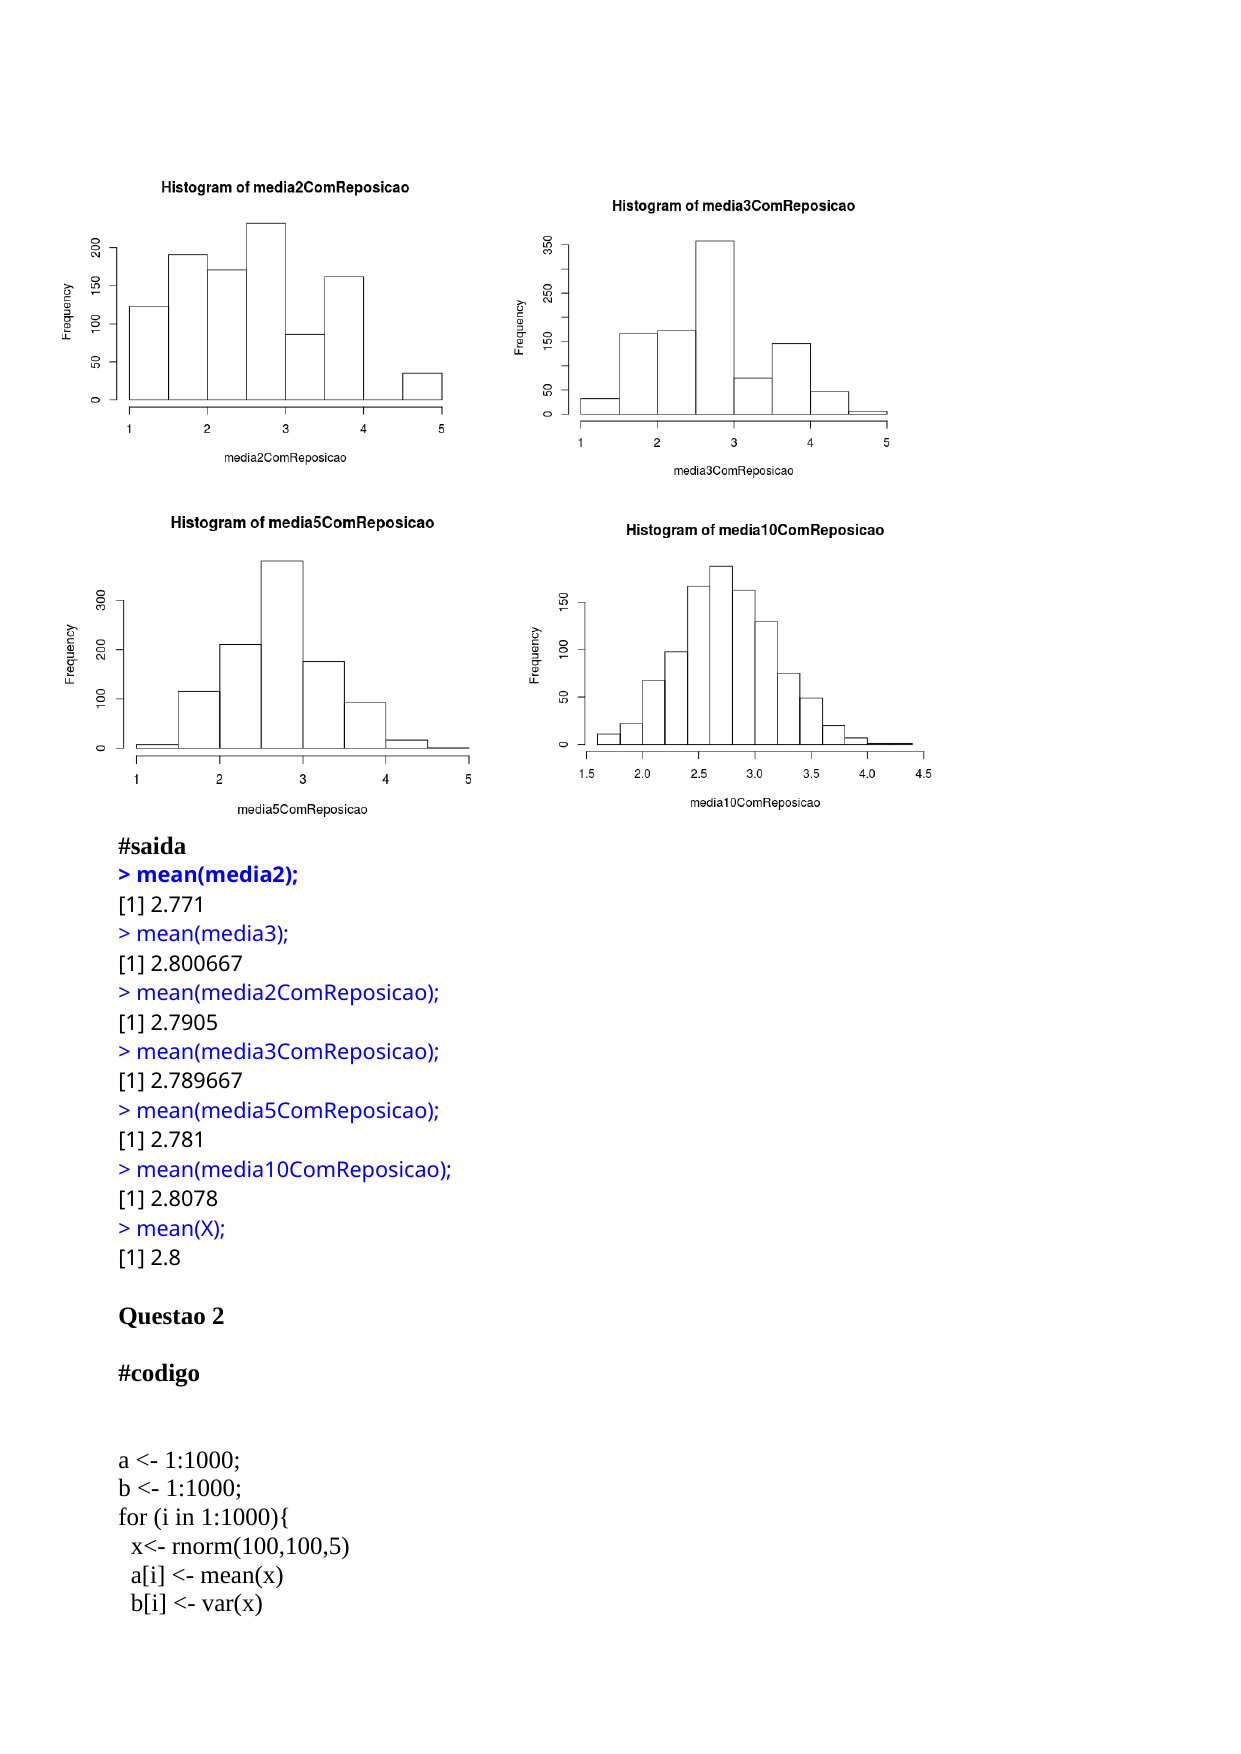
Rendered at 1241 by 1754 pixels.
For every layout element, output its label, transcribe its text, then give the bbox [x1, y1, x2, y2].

text x<- rnorm(100,100,5) [118, 1531, 1122, 1560]
text [1] 2.781 [118, 1125, 1122, 1154]
text Questao 2 [118, 1301, 1122, 1330]
text > mean(media3); [118, 918, 1122, 948]
text > mean(X); [118, 1213, 1122, 1243]
picture [62, 157, 482, 474]
text [1] 2.789667 [118, 1066, 1122, 1095]
text > mean(media5ComReposicao); [118, 1095, 1122, 1125]
text b <- 1:1000; [118, 1473, 1122, 1502]
text [1] 2.800667 [118, 948, 1122, 977]
text > mean(media2); [118, 859, 1122, 889]
text > mean(media3ComReposicao); [118, 1036, 1122, 1066]
text [1] 2.8078 [118, 1184, 1122, 1213]
text [1] 2.771 [118, 889, 1122, 918]
text > mean(media2ComReposicao); [118, 977, 1122, 1007]
text [1] 2.8 [118, 1243, 1122, 1272]
text > mean(media10ComReposicao); [118, 1154, 1122, 1184]
text a <- 1:1000; [118, 1445, 1122, 1473]
text b[i] <- var(x) [118, 1588, 1122, 1617]
picture [512, 176, 913, 492]
text #saida [118, 808, 1122, 859]
text for (i in 1:1000){ [118, 1502, 1122, 1531]
text #codigo [118, 1358, 1122, 1387]
picture [526, 500, 952, 820]
picture [62, 491, 502, 831]
text [1] 2.7905 [118, 1007, 1122, 1036]
text a[i] <- mean(x) [118, 1560, 1122, 1588]
